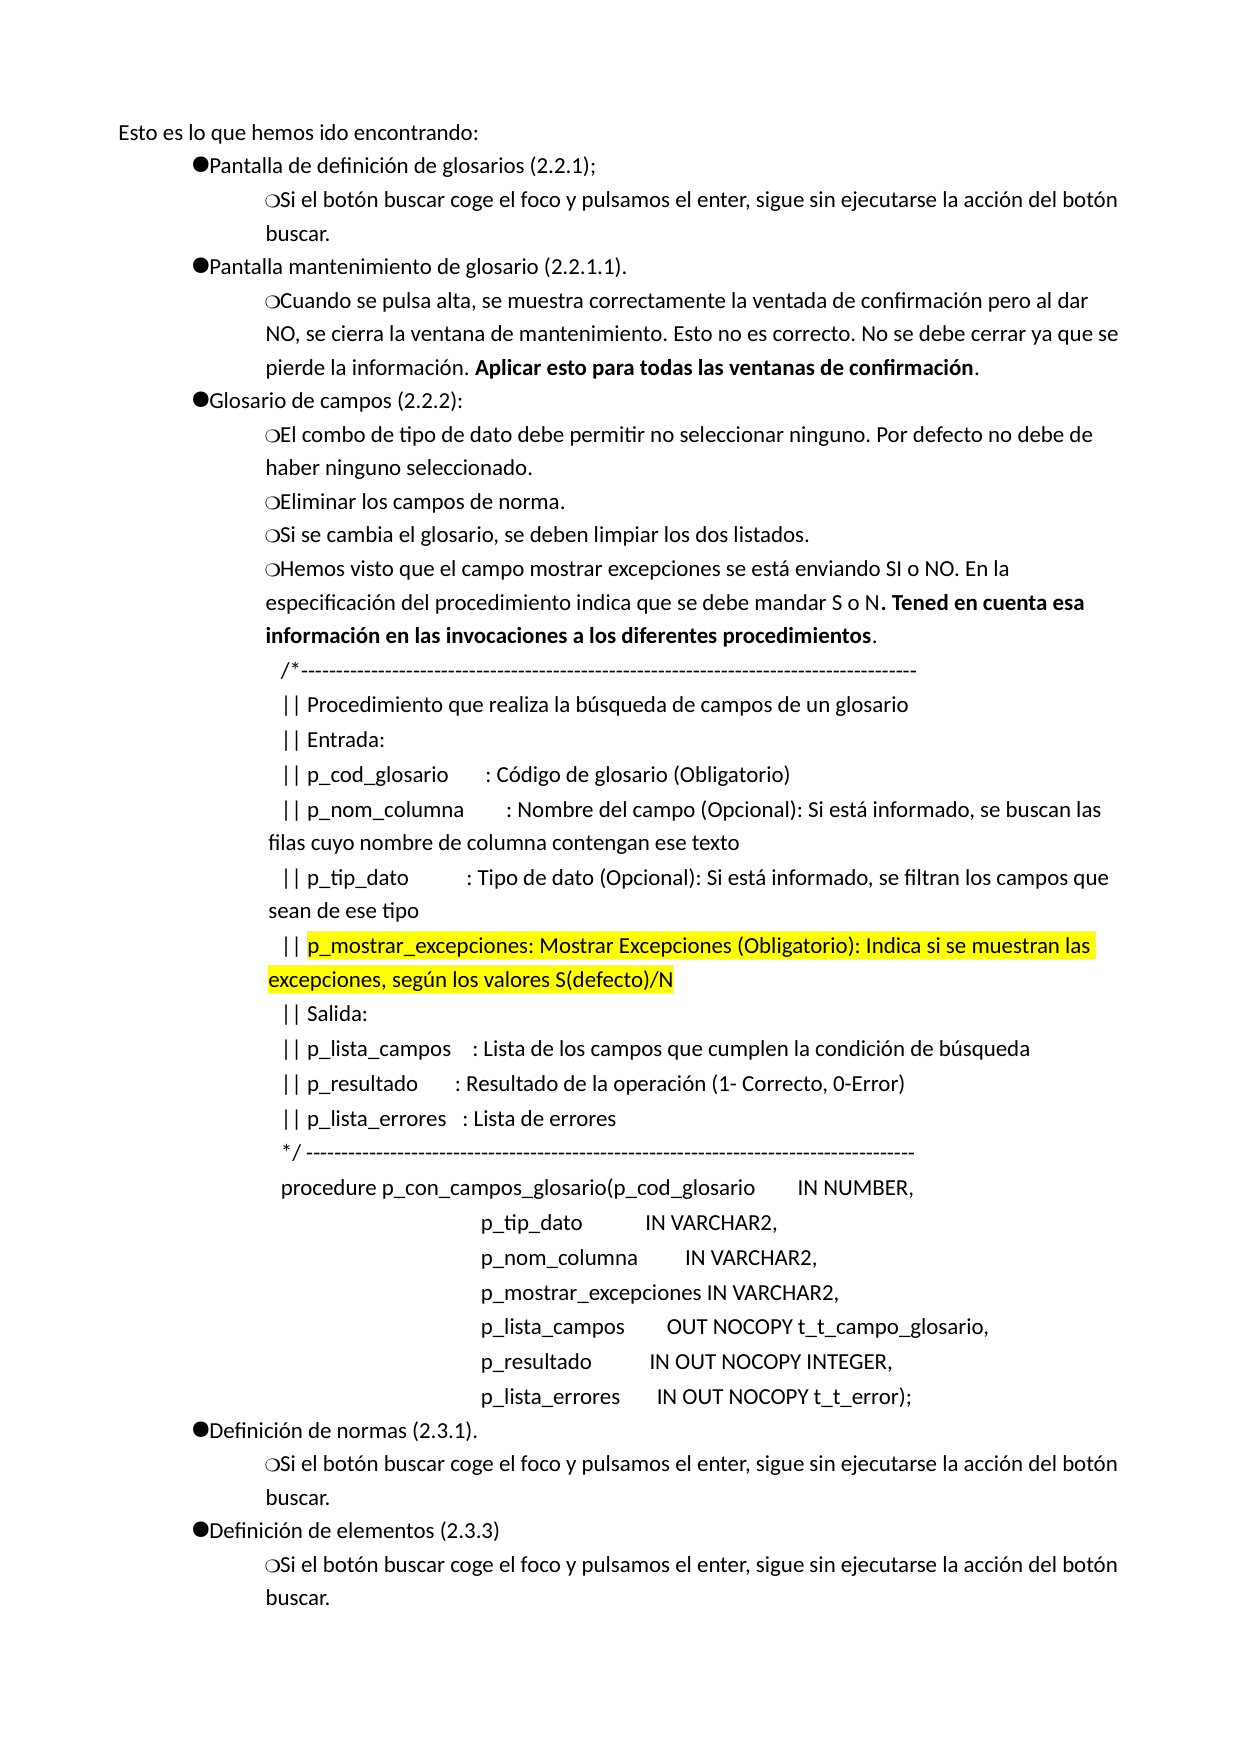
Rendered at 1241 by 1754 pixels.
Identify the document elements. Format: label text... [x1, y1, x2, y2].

text p_nom_columna IN VARCHAR2, [268, 1242, 1122, 1271]
list Si el botón buscar coge el foco y pulsamos el enter, sigue sin ejecutarse la acción del botón buscar. [118, 185, 1122, 247]
list El combo de tipo de dato debe permitir no seleccionar ninguno. Por defecto no debe de haber ninguno seleccionado. [118, 420, 1122, 482]
text */ --------------------------------------------------------------------------------------- [268, 1137, 1122, 1167]
text procedure p_con_campos_glosario(p_cod_glosario IN NUMBER, [268, 1172, 1122, 1201]
text || p_cod_glosario : Código de glosario (Obligatorio) [268, 759, 1122, 788]
text || Salida: [268, 998, 1122, 1027]
text p_resultado IN OUT NOCOPY INTEGER, [268, 1346, 1122, 1375]
list Pantalla de definición de glosarios (2.2.1); [118, 152, 1122, 180]
text || p_lista_campos : Lista de los campos que cumplen la condición de búsqueda [268, 1033, 1122, 1062]
list Glosario de campos (2.2.2): [118, 386, 1122, 414]
list Cuando se pulsa alta, se muestra correctamente la ventada de confirmación pero al dar NO, se cierra la ventana de mantenimiento. Esto no es correcto. No se debe cerrar ya que se pierde la información. Aplicar esto para todas las ventanas de confirmación. [118, 286, 1122, 381]
list Si el botón buscar coge el foco y pulsamos el enter, sigue sin ejecutarse la acción del botón buscar. [118, 1550, 1122, 1612]
text || p_lista_errores : Lista de errores [268, 1103, 1122, 1132]
text || Entrada: [268, 724, 1122, 753]
text || p_tip_dato : Tipo de dato (Opcional): Si está informado, se filtran los campos que sean de ese tipo [268, 862, 1122, 925]
list Hemos visto que el campo mostrar excepciones se está enviando SI o NO. En la especificación del procedimiento indica que se debe mandar S o N. Tened en cuenta esa información en las invocaciones a los diferentes procedimientos. [118, 554, 1122, 649]
text p_lista_errores IN OUT NOCOPY t_t_error); [268, 1381, 1122, 1410]
list Pantalla mantenimiento de glosario (2.2.1.1). [118, 252, 1122, 280]
list Definición de elementos (2.3.3) [118, 1516, 1122, 1544]
text p_mostrar_excepciones IN VARCHAR2, [268, 1277, 1122, 1306]
text p_lista_campos OUT NOCOPY t_t_campo_glosario, [268, 1311, 1122, 1341]
text || p_nom_columna : Nombre del campo (Opcional): Si está informado, se buscan las filas cuyo nombre de columna contengan ese texto [268, 794, 1122, 857]
text || p_mostrar_excepciones: Mostrar Excepciones (Obligatorio): Indica si se muestran las excepciones, según los valores S(defecto)/N [268, 930, 1122, 993]
text /*---------------------------------------------------------------------------------------- [268, 655, 1122, 684]
list Si se cambia el glosario, se deben limpiar los dos listados. [118, 521, 1122, 549]
list Si el botón buscar coge el foco y pulsamos el enter, sigue sin ejecutarse la acción del botón buscar. [118, 1449, 1122, 1511]
list Definición de normas (2.3.1). [118, 1416, 1122, 1444]
list Eliminar los campos de norma. [118, 487, 1122, 515]
text || p_resultado : Resultado de la operación (1- Correcto, 0-Error) [268, 1068, 1122, 1097]
text p_tip_dato IN VARCHAR2, [268, 1207, 1122, 1236]
text || Procedimiento que realiza la búsqueda de campos de un glosario [268, 689, 1122, 719]
text Esto es lo que hemos ido encontrando: [118, 118, 1122, 146]
